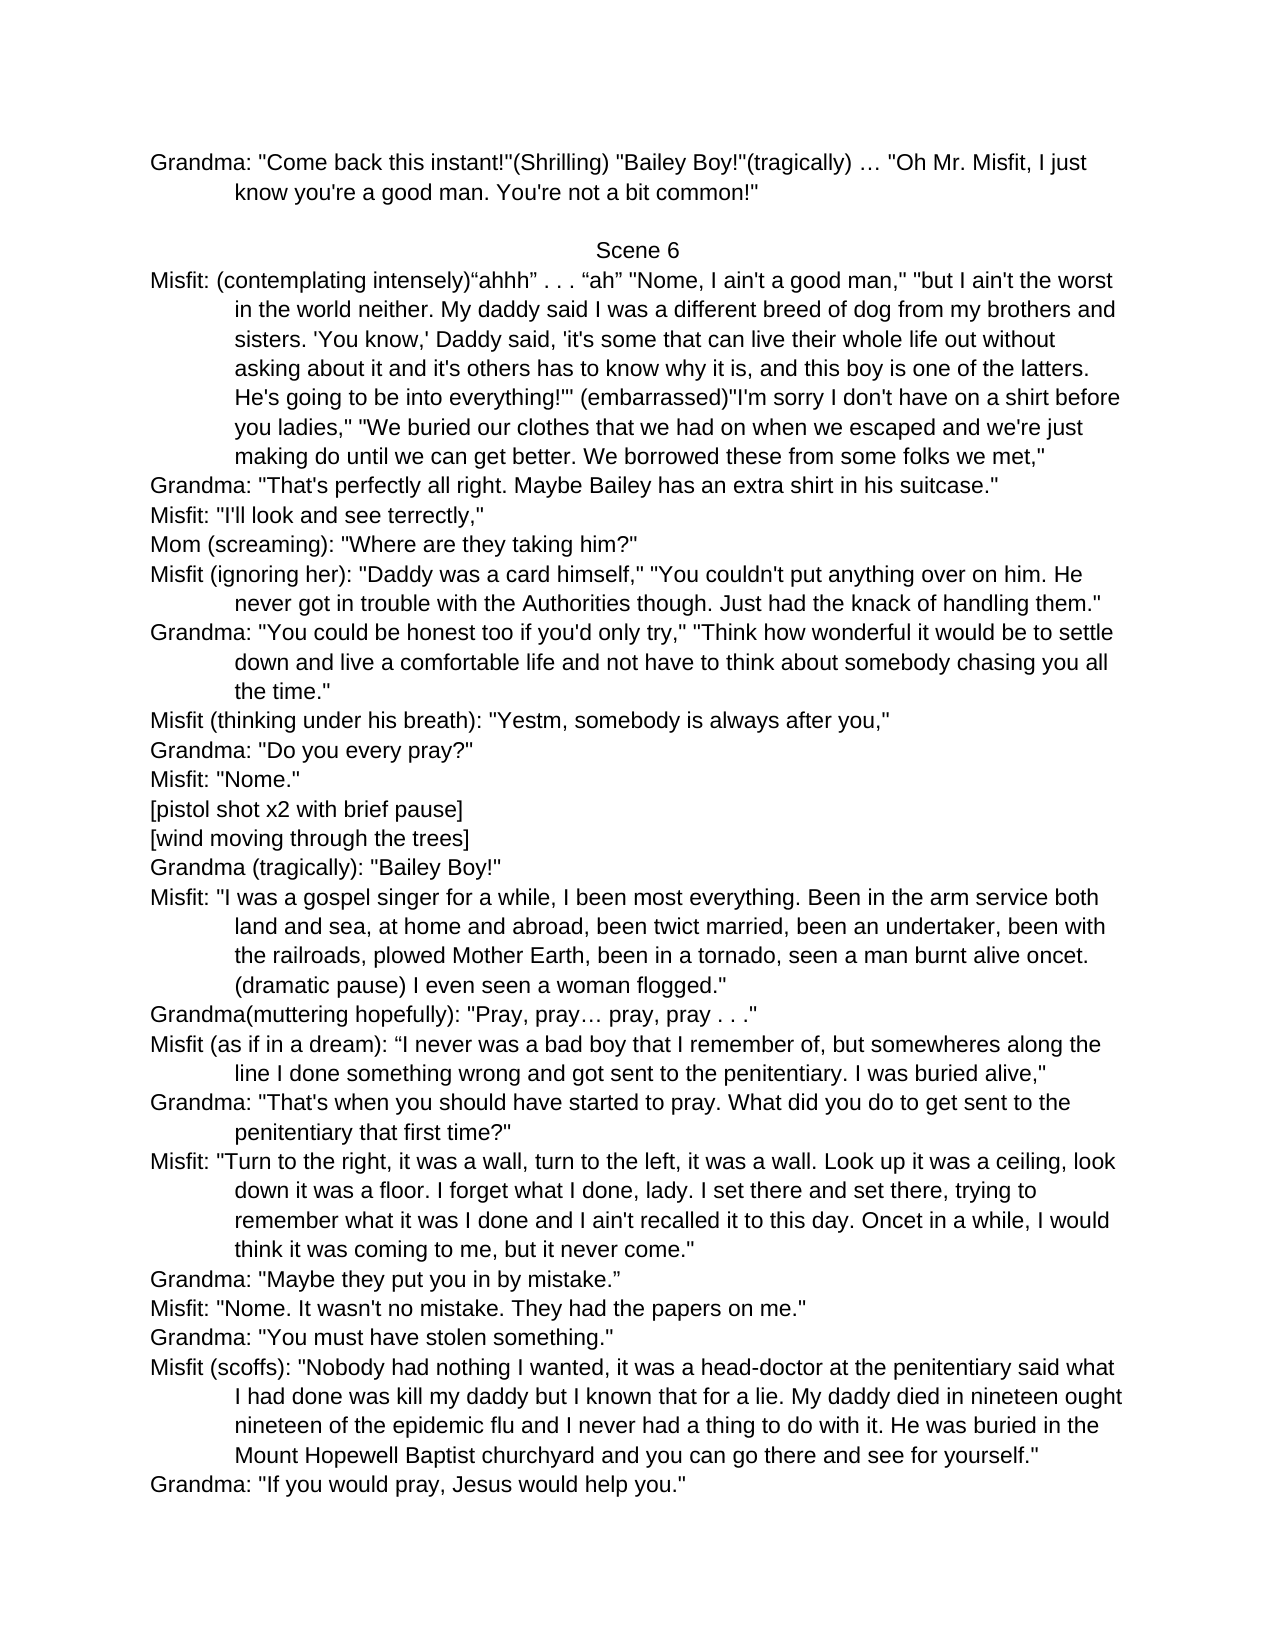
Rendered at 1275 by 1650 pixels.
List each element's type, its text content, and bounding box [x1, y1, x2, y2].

text Grandma: "That's perfectly all right. Maybe Bailey has an extra shirt in his suitcase." [150, 473, 1125, 499]
text Misfit (as if in a dream): “I never was a bad boy that I remember of, but somewheres along the line I done something wrong and got sent to the penitentiary. I was buried alive," [150, 1031, 1125, 1086]
text Misfit (scoffs): "Nobody had nothing I wanted, it was a head-doctor at the penitentiary said what I had done was kill my daddy but I known that for a lie. My daddy died in nineteen ought nineteen of the epidemic flu and I never had a thing to do with it. He was buried in the Mount Hopewell Baptist churchyard and you can go there and see for yourself." [150, 1354, 1125, 1468]
text Grandma: "You must have stolen something." [150, 1325, 1125, 1351]
text Misfit: "Nome." [150, 767, 1125, 792]
text Misfit: "Nome. It wasn't no mistake. They had the papers on me." [150, 1296, 1125, 1321]
text Grandma: "Come back this instant!"(Shrilling) "Bailey Boy!"(tragically) … "Oh Mr. Misfit, I just know you're a good man. You're not a bit common!" [150, 150, 1125, 205]
text Grandma: "You could be honest too if you'd only try," "Think how wonderful it would be to settle down and live a comfortable life and not have to think about somebody chasing you all the time." [150, 620, 1125, 704]
text Grandma: "Maybe they put you in by mistake.” [150, 1266, 1125, 1292]
text Grandma (tragically): "Bailey Boy!" [150, 855, 1125, 881]
text Misfit (thinking under his breath): "Yestm, somebody is always after you," [150, 708, 1125, 734]
text Misfit: "Turn to the right, it was a wall, turn to the left, it was a wall. Look up it was a ceiling, look down it was a floor. I forget what I done, lady. I set there and set there, trying to remember what it was I done and I ain't recalled it to this day. Oncet in a while, I would think it was coming to me, but it never come." [150, 1149, 1125, 1262]
text Grandma: "That's when you should have started to pray. What did you do to get sent to the penitentiary that first time?" [150, 1090, 1125, 1145]
text [pistol shot x2 with brief pause] [150, 796, 1125, 822]
text Misfit: "I was a gospel singer for a while, I been most everything. Been in the arm service both land and sea, at home and abroad, been twict married, been an undertaker, been with the railroads, plowed Mother Earth, been in a tornado, seen a man burnt alive oncet. (dramatic pause) I even seen a woman flogged." [150, 884, 1125, 998]
text Grandma(muttering hopefully): "Pray, pray… pray, pray . . ." [150, 1002, 1125, 1027]
text Scene 6 [150, 238, 1125, 264]
text [wind moving through the trees] [150, 826, 1125, 851]
text Grandma: "If you would pray, Jesus would help you." [150, 1472, 1125, 1497]
text Misfit (ignoring her): "Daddy was a card himself," "You couldn't put anything over on him. He never got in trouble with the Authorities though. Just had the knack of handling them." [150, 561, 1125, 616]
text Misfit: (contemplating intensely)“ahhh” . . . “ah” "Nome, I ain't a good man," "but I ain't the worst in the world neither. My daddy said I was a different breed of dog from my brothers and sisters. 'You know,' Daddy said, 'it's some that can live their whole life out without asking about it and it's others has to know why it is, and this boy is one of the latters. He's going to be into everything!"' (embarrassed)"I'm sorry I don't have on a shirt before you ladies," "We buried our clothes that we had on when we escaped and we're just making do until we can get better. We borrowed these from some folks we met," [150, 267, 1125, 469]
text Misfit: "I'll look and see terrectly," [150, 502, 1125, 528]
text Mom (screaming): "Where are they taking him?" [150, 532, 1125, 557]
text Grandma: "Do you every pray?" [150, 737, 1125, 763]
